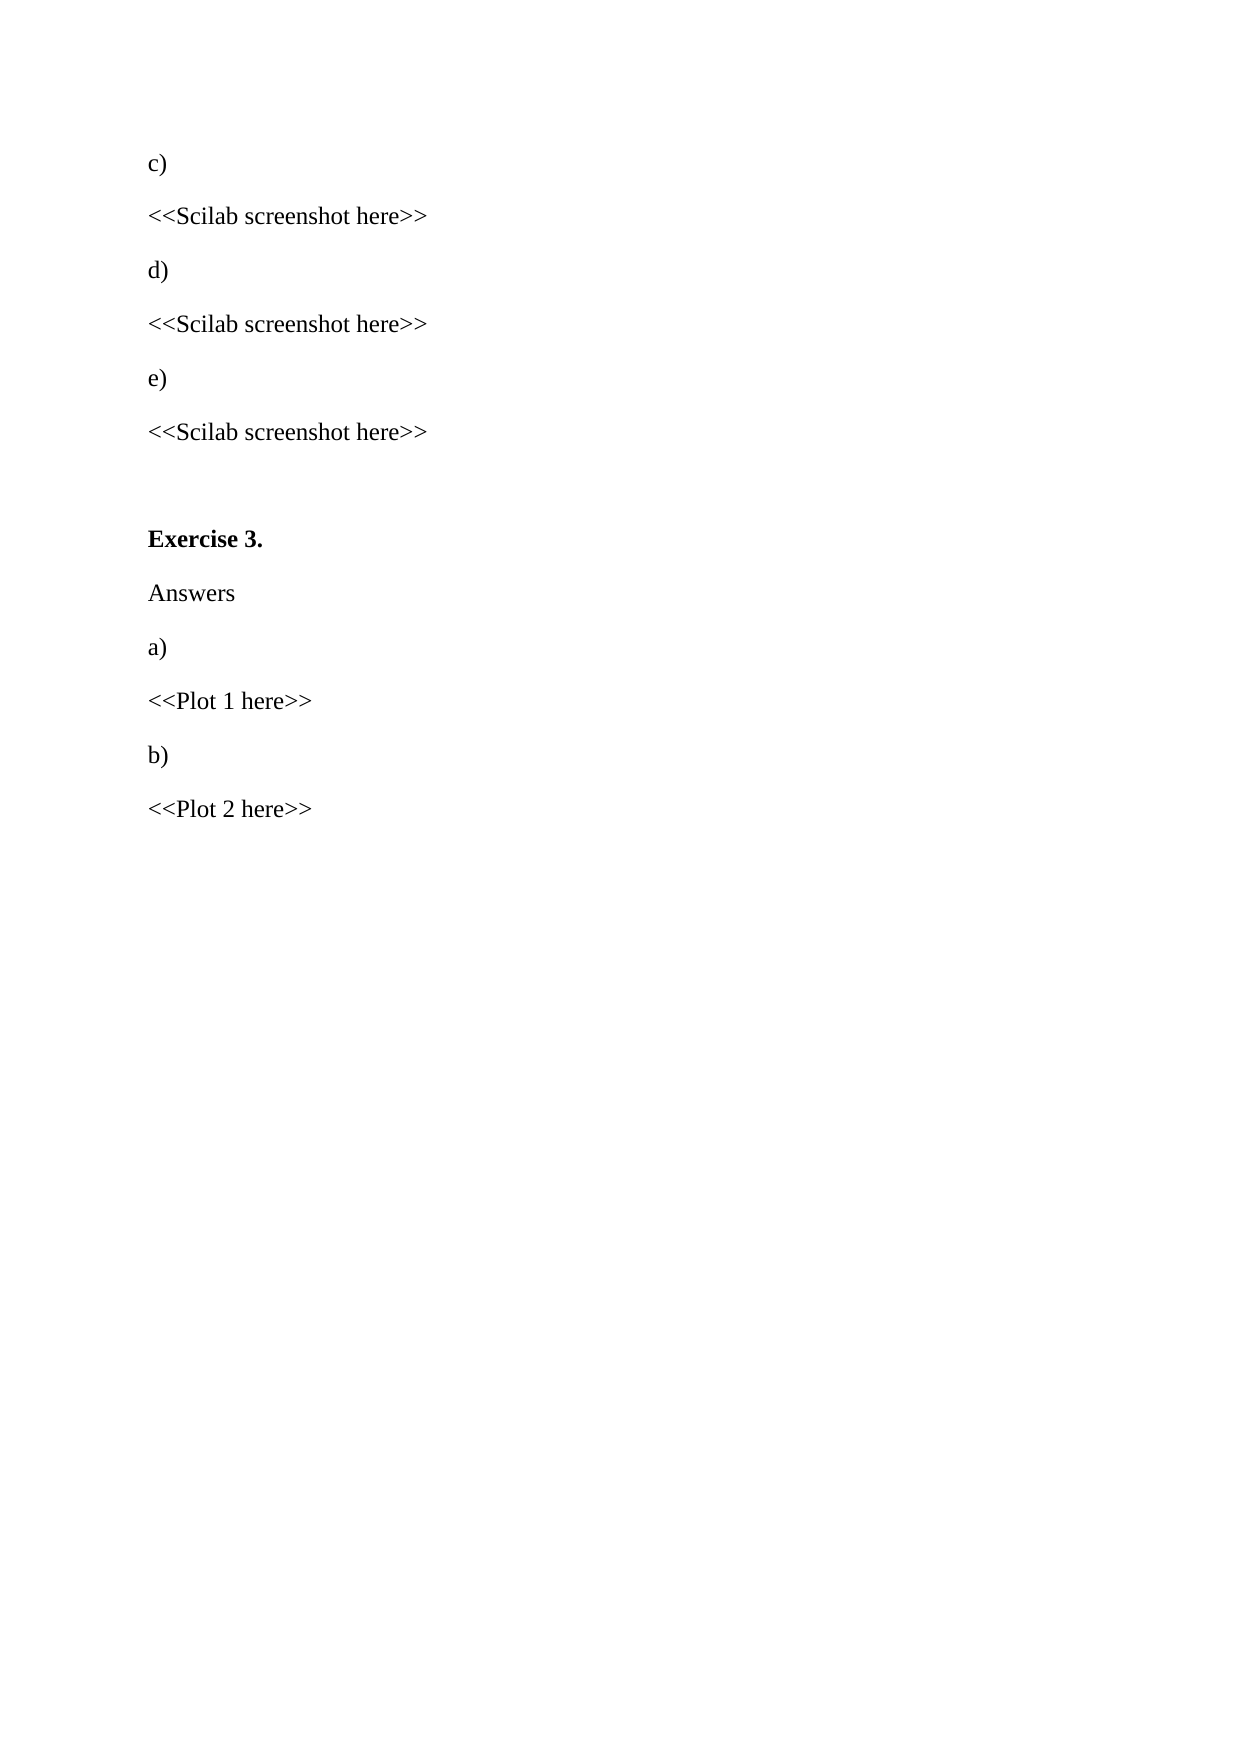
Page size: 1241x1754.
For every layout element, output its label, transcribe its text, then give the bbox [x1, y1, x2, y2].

text a) [148, 632, 1093, 661]
text c) [148, 148, 1093, 176]
text d) [148, 255, 1093, 284]
text <<Plot 2 here>> [148, 794, 1093, 823]
text <<Plot 1 here>> [148, 686, 1093, 715]
text e) [148, 363, 1093, 392]
text <<Scilab screenshot here>> [148, 309, 1093, 338]
text <<Scilab screenshot here>> [148, 417, 1093, 446]
text Answers [148, 578, 1093, 607]
text Exercise 3. [148, 524, 1093, 553]
text b) [148, 740, 1093, 769]
text <<Scilab screenshot here>> [148, 201, 1093, 230]
